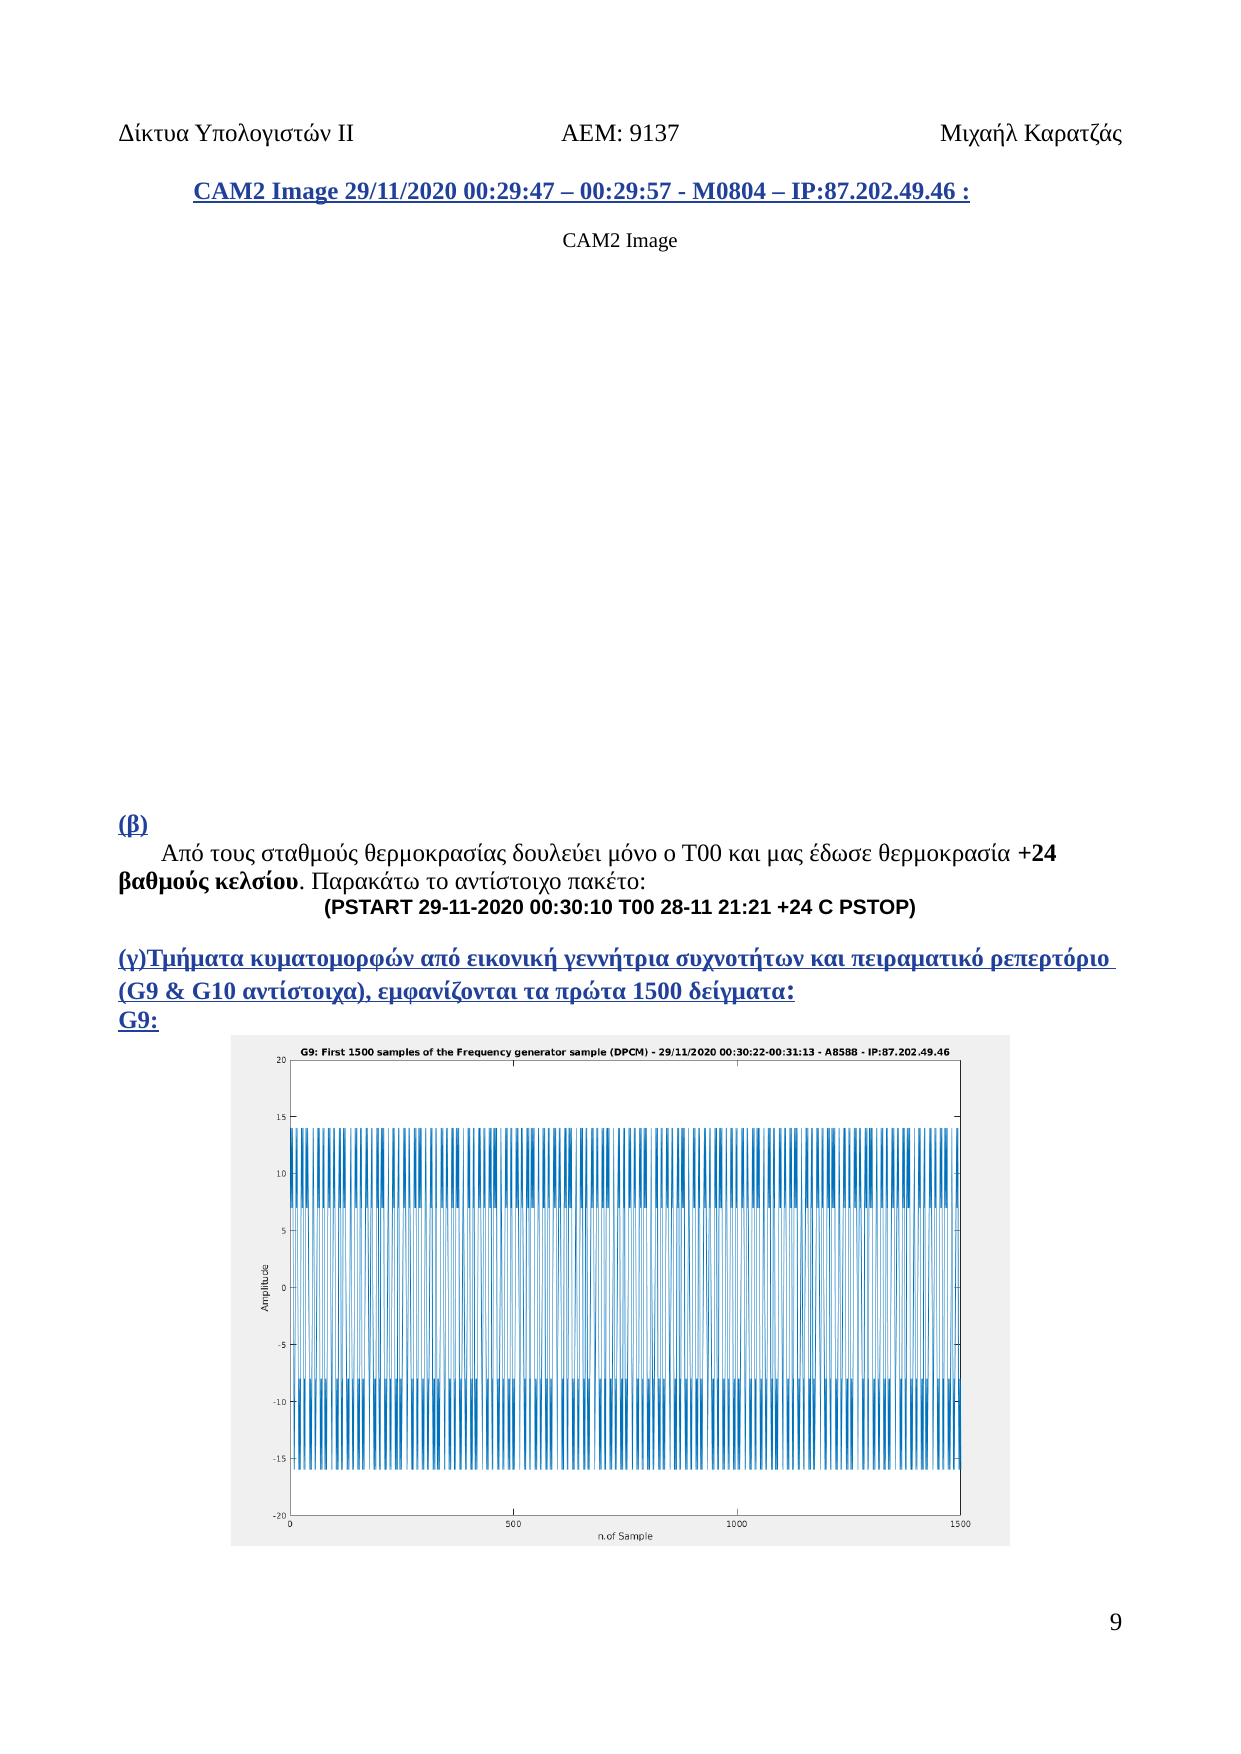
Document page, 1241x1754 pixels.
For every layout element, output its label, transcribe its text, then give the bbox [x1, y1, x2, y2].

text Από τους σταθμούς θερμοκρασίας δουλεύει μόνο ο Τ00 και μας έδωσε θερμοκρασία +24 βαθμούς κελσίου. Παρακάτω το αντίστοιχο πακέτο: [118, 838, 1122, 895]
text (β) [118, 809, 1122, 838]
text (PSTART 29-11-2020 00:30:10 T00 28-11 21:21 +24 C PSTOP) [118, 895, 1122, 919]
text CAM2 Image 29/11/2020 00:29:47 – 00:29:57 - M0804 – IP:87.202.49.46 : [193, 176, 1122, 205]
picture [230, 1035, 1010, 1546]
text (γ)Τμήματα κυματομορφών από εικονική γεννήτρια συχνοτήτων και πειραματικό ρεπερτόριο (G9 & G10 αντίστοιχα), εμφανίζονται τα πρώτα 1500 δείγματα: [118, 943, 1122, 1005]
text G9: [118, 1005, 1122, 1034]
